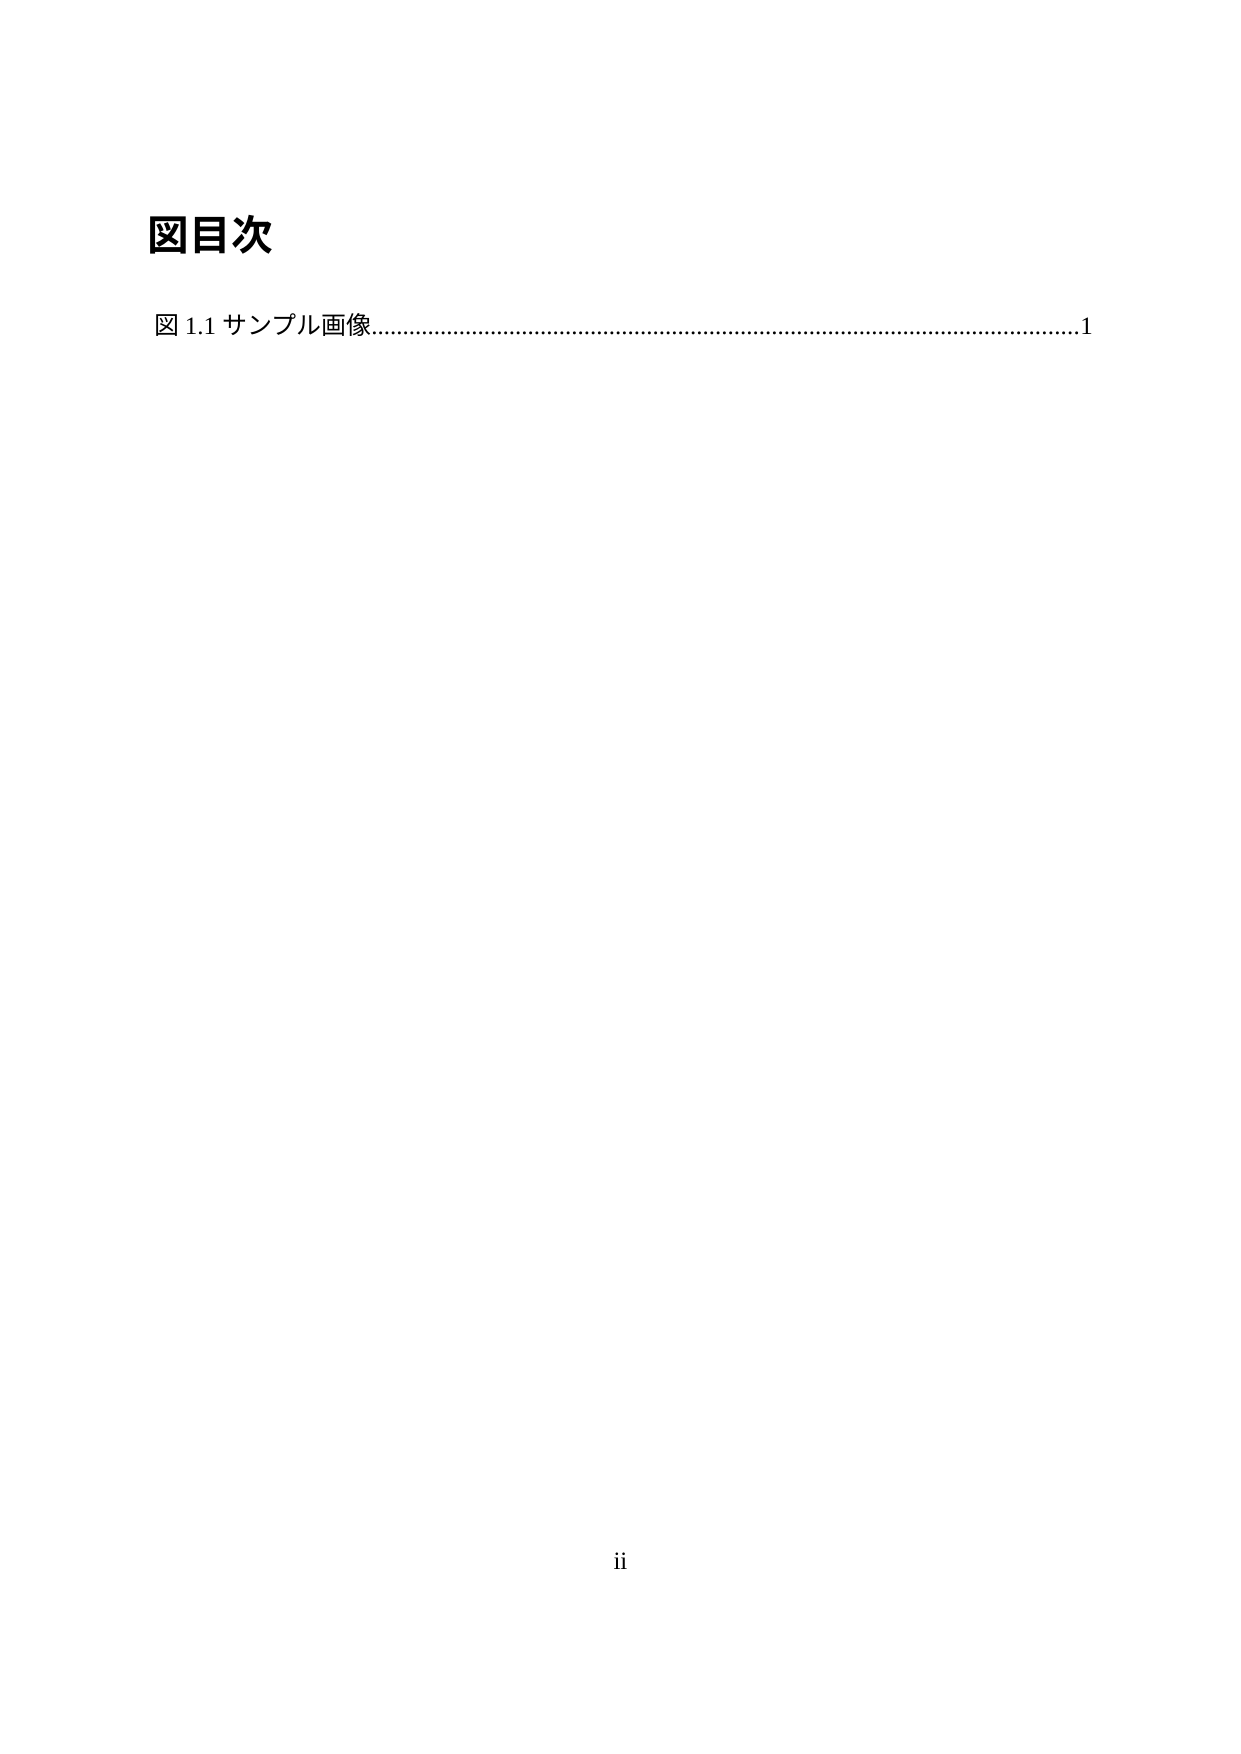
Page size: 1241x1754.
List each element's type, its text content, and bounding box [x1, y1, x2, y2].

subtitle 図目次 [148, 202, 1093, 262]
text 図 1.1 サンプル画像 1 [148, 305, 1093, 341]
